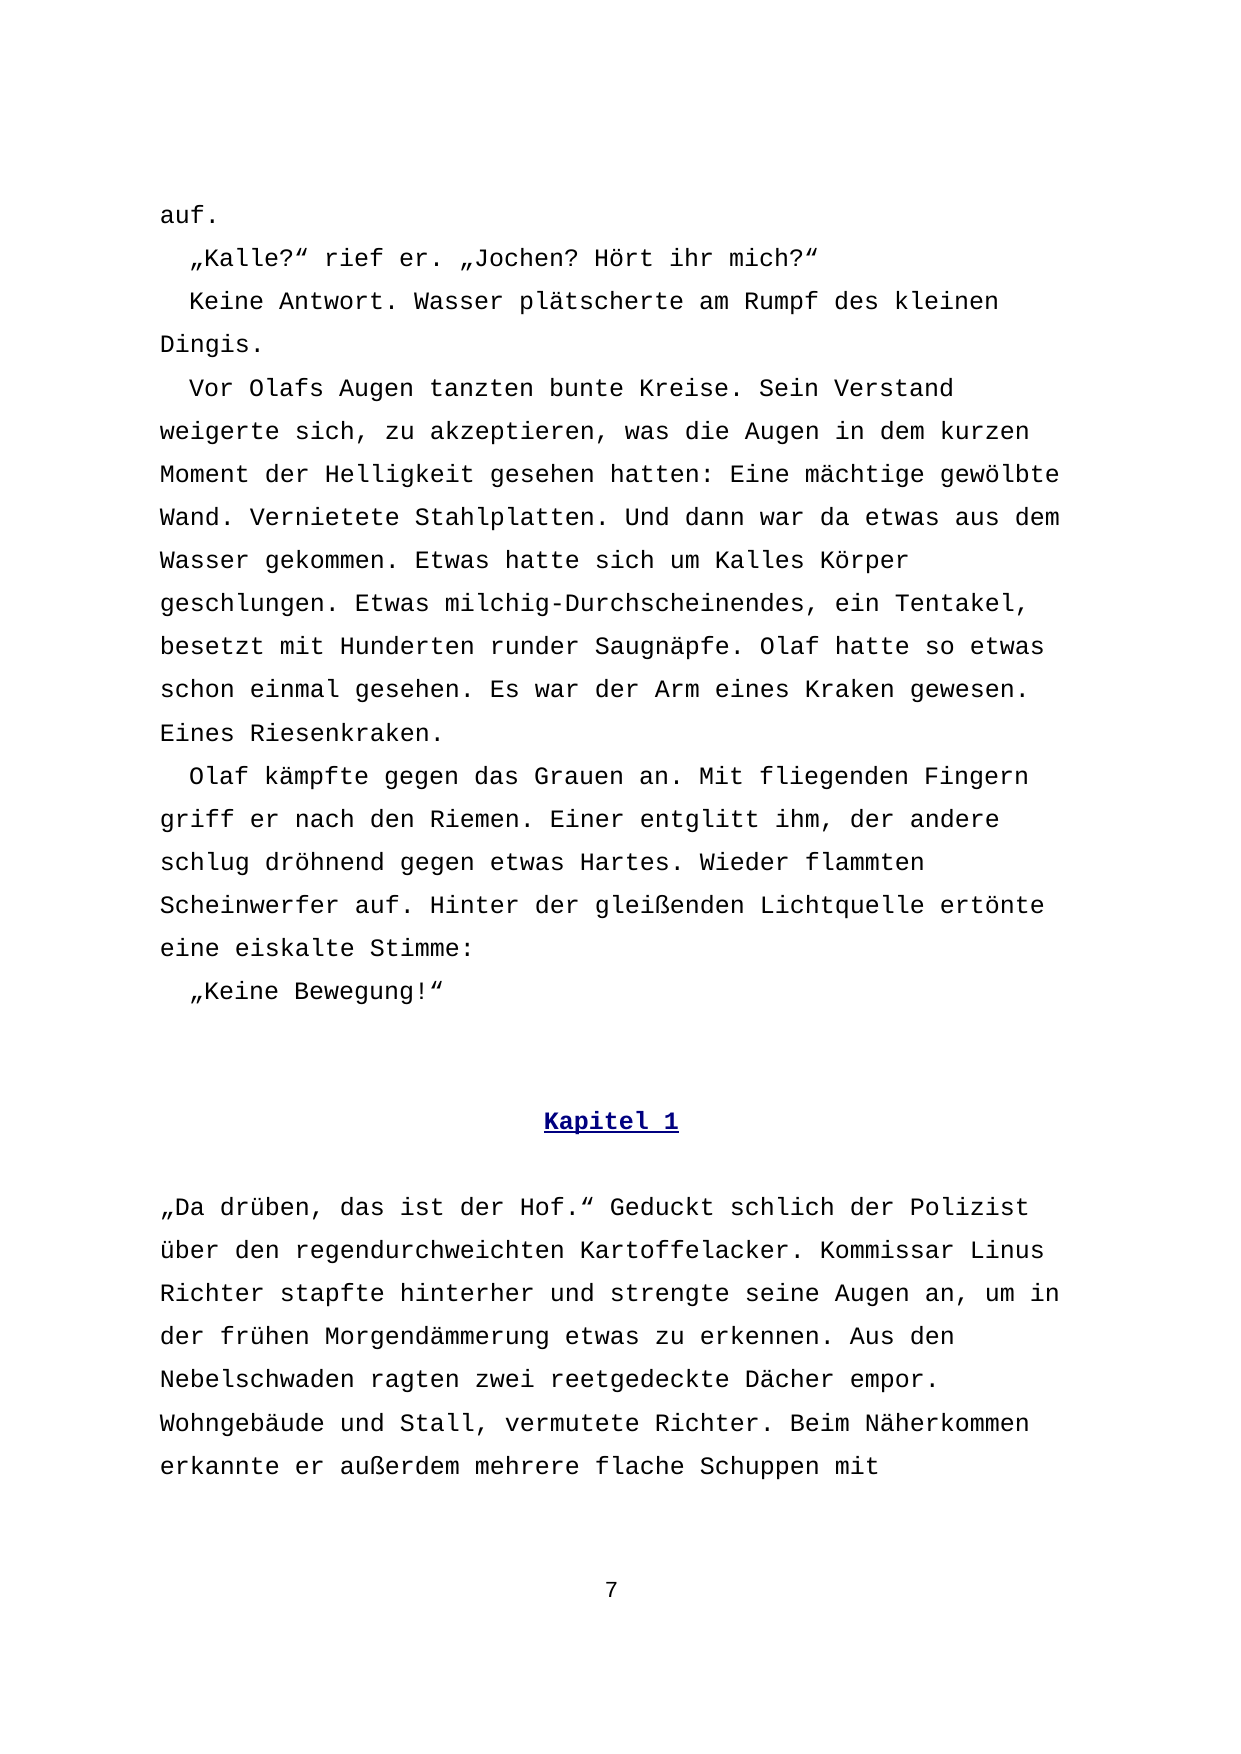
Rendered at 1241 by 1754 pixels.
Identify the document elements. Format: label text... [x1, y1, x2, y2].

text „Keine Bewegung!“ [159, 965, 1063, 1008]
text auf. [159, 189, 1063, 232]
text „Kalle?“ rief er. „Jochen? Hört ihr mich?“ [159, 232, 1063, 275]
text Vor Olafs Augen tanzten bunte Kreise. Sein Verstand weigerte sich, zu akzeptieren, was die Augen in dem kurzen Moment der Helligkeit gesehen hatten: Eine mächtige gewölbte Wand. Vernietete Stahlplatten. Und dann war da etwas aus dem Wasser gekommen. Etwas hatte sich um Kalles Körper geschlungen. Etwas milchig-Durchscheinendes, ein Tentakel, besetzt mit Hunderten runder Saugnäpfe. Olaf hatte so etwas schon einmal gesehen. Es war der Arm eines Kraken gewesen. Eines Riesenkraken. [159, 361, 1063, 749]
subtitle Kapitel 1 [159, 1094, 1063, 1138]
text Keine Antwort. Wasser plätscherte am Rumpf des kleinen Dingis. [159, 275, 1063, 361]
text Olaf kämpfte gegen das Grauen an. Mit fliegenden Fingern griff er nach den Riemen. Einer entglitt ihm, der andere schlug dröhnend gegen etwas Hartes. Wieder flammten Scheinwerfer auf. Hinter der gleißenden Lichtquelle ertönte eine eiskalte Stimme: [159, 749, 1063, 965]
text „Da drüben, das ist der Hof.“ Geduckt schlich der Polizist über den regendurchweichten Kartoffelacker. Kommissar Linus Richter stapfte hinterher und strengte seine Augen an, um in der frühen Morgendämmerung etwas zu erkennen. Aus den Nebelschwaden ragten zwei reetgedeckte Dächer empor. Wohngebäude und Stall, vermutete Richter. Beim Näherkommen erkannte er außerdem mehrere flache Schuppen mit [159, 1181, 1063, 1483]
